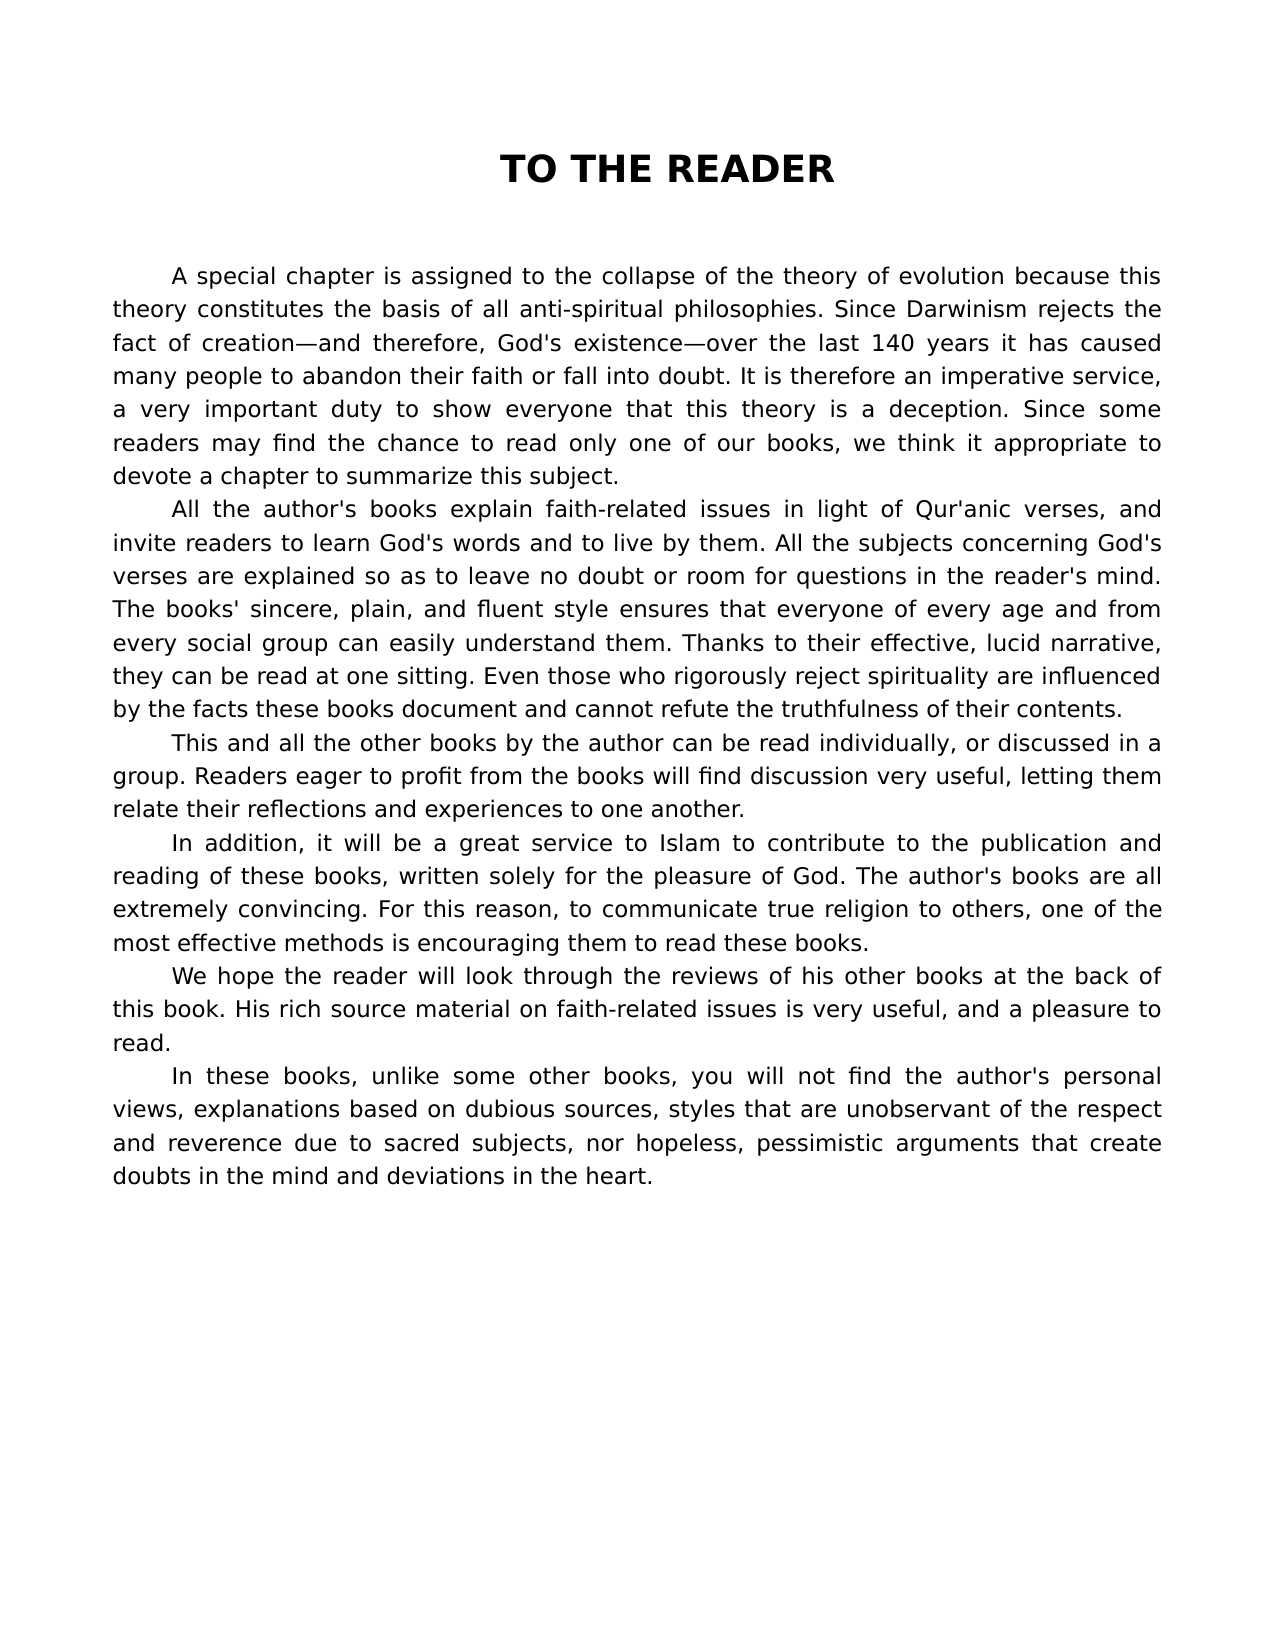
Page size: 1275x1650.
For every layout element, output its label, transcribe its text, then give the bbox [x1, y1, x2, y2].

text All the author's books explain faith-related issues in light of Qur'anic verses, and invite readers to learn God's words and to live by them. All the subjects concerning God's verses are explained so as to leave no doubt or room for questions in the reader's mind. The books' sincere, plain, and fluent style ensures that everyone of every age and from every social group can easily understand them. Thanks to their effective, lucid narrative, they can be read at one sitting. Even those who rigorously reject spirituality are influenced by the facts these books document and cannot refute the truthfulness of their contents. [112, 491, 1163, 724]
text A special chapter is assigned to the collapse of the theory of evolution because this theory constitutes the basis of all anti-spiritual philosophies. Since Darwinism rejects the fact of creation—and therefore, God's existence—over the last 140 years it has caused many people to abandon their faith or fall into doubt. It is therefore an imperative service, a very important duty to show everyone that this theory is a deception. Since some readers may find the chance to read only one of our books, we think it appropriate to devote a chapter to summarize this subject. [112, 258, 1163, 491]
text We hope the reader will look through the reviews of his other books at the back of this book. His rich source material on faith-related issues is very useful, and a pleasure to read. [112, 958, 1163, 1058]
text This and all the other books by the author can be read individually, or discussed in a group. Readers eager to profit from the books will find discussion very useful, letting them relate their reflections and experiences to one another. [112, 724, 1163, 824]
text In addition, it will be a great service to Islam to contribute to the publication and reading of these books, written solely for the pleasure of God. The author's books are all extremely convincing. For this reason, to communicate true religion to others, one of the most effective methods is encouraging them to read these books. [112, 824, 1163, 958]
text In these books, unlike some other books, you will not find the author's personal views, explanations based on dubious sources, styles that are unobservant of the respect and reverence due to sacred subjects, nor hopeless, pessimistic arguments that create doubts in the mind and deviations in the heart. [112, 1058, 1163, 1191]
text TO THE READER [112, 148, 1163, 191]
